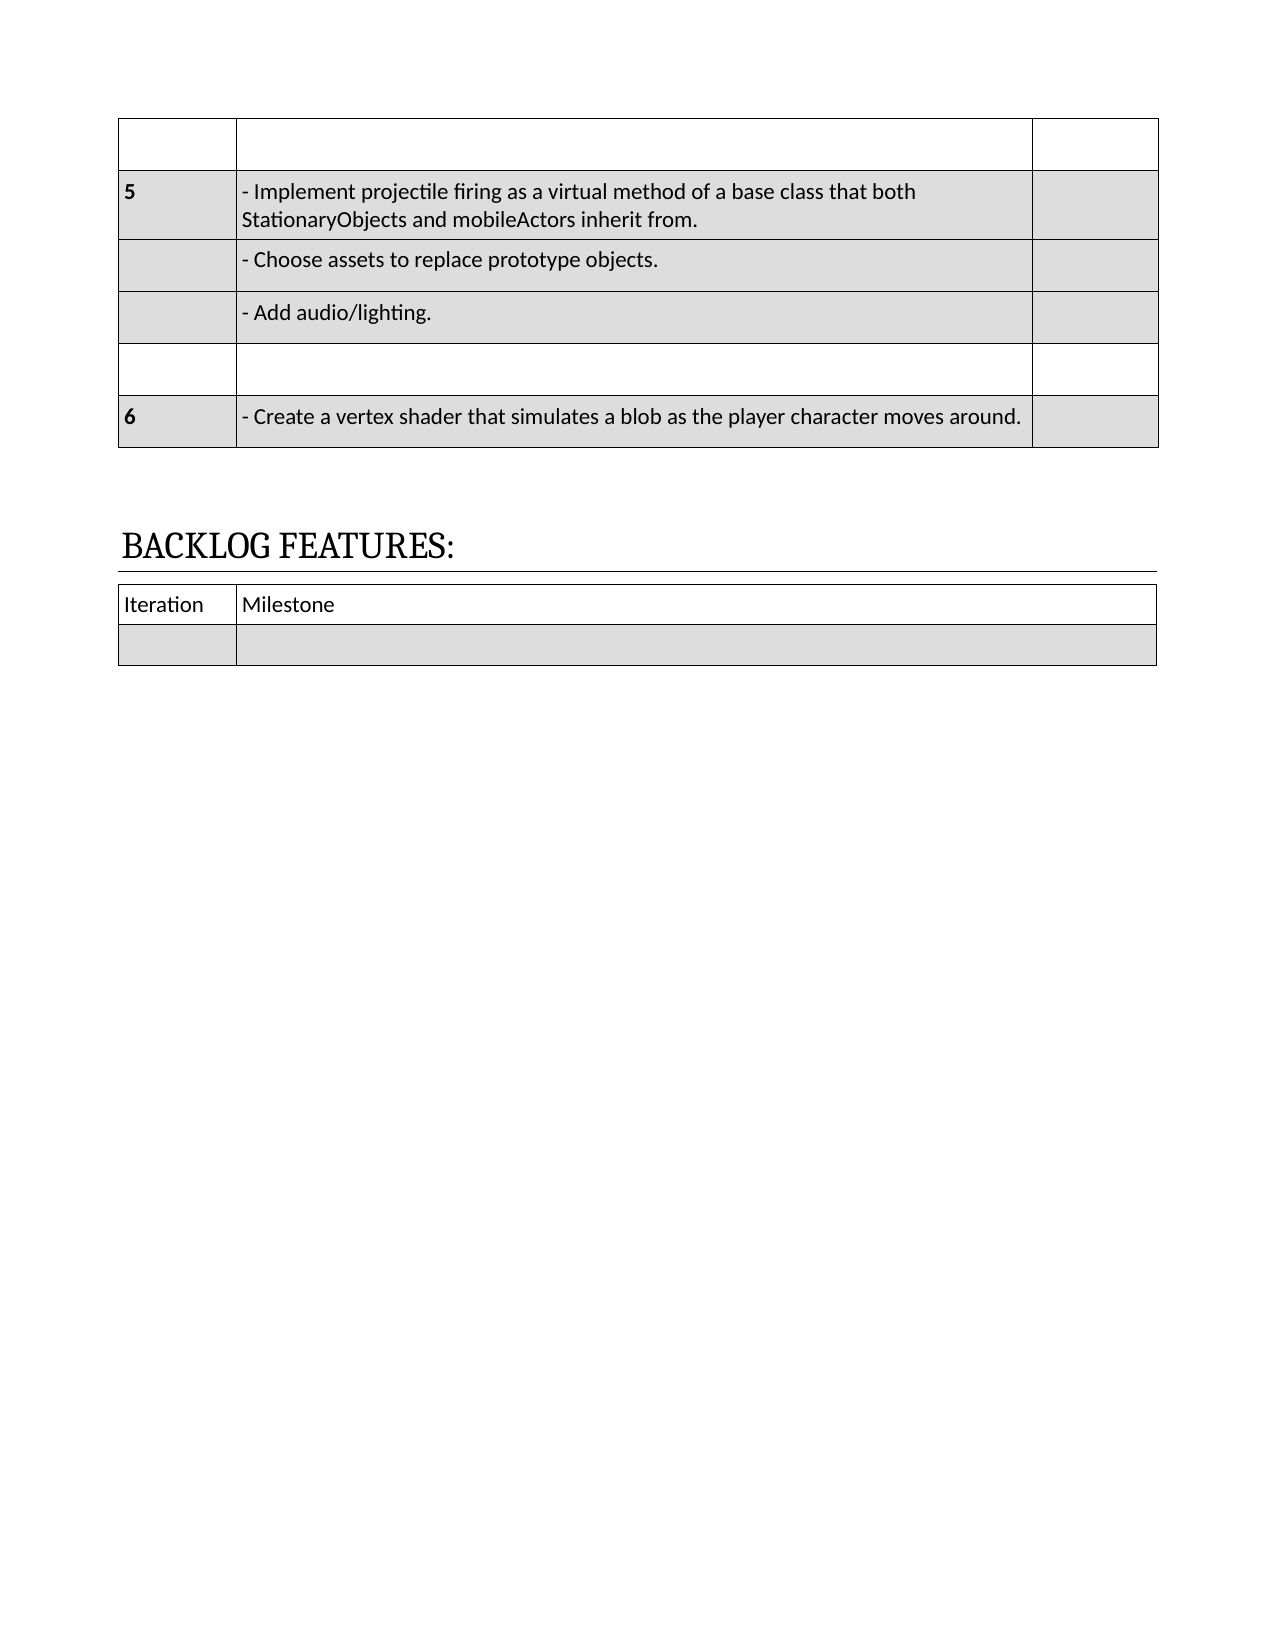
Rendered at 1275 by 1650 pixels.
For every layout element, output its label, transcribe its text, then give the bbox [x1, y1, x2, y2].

table_cell - Create a vertex shader that simulates a blob as the player character moves around. [237, 396, 1032, 447]
table_cell - Choose assets to replace prototype objects. [237, 240, 1032, 291]
subtitle Backlog Features: [118, 521, 1157, 571]
table_cell [237, 625, 1156, 665]
table_cell [1033, 396, 1158, 447]
table_cell [1033, 171, 1158, 239]
table_cell [237, 344, 1032, 395]
table_cell [237, 119, 1032, 170]
table_cell [1033, 119, 1158, 170]
table_cell [119, 292, 236, 343]
table_header Iteration [119, 585, 236, 624]
table_header Milestone [237, 585, 1156, 624]
table_cell [1033, 292, 1158, 343]
table_cell [1033, 240, 1158, 291]
table_cell [119, 344, 236, 395]
table_cell [119, 240, 236, 291]
table_cell - Implement projectile firing as a virtual method of a base class that both StationaryObjects and mobileActors inherit from. [237, 171, 1032, 239]
table_cell [1033, 344, 1158, 395]
table_cell [119, 625, 236, 665]
table_cell 6 [119, 396, 236, 447]
table_cell 5 [119, 171, 236, 239]
table_cell - Add audio/lighting. [237, 292, 1032, 343]
table_cell [119, 119, 236, 170]
